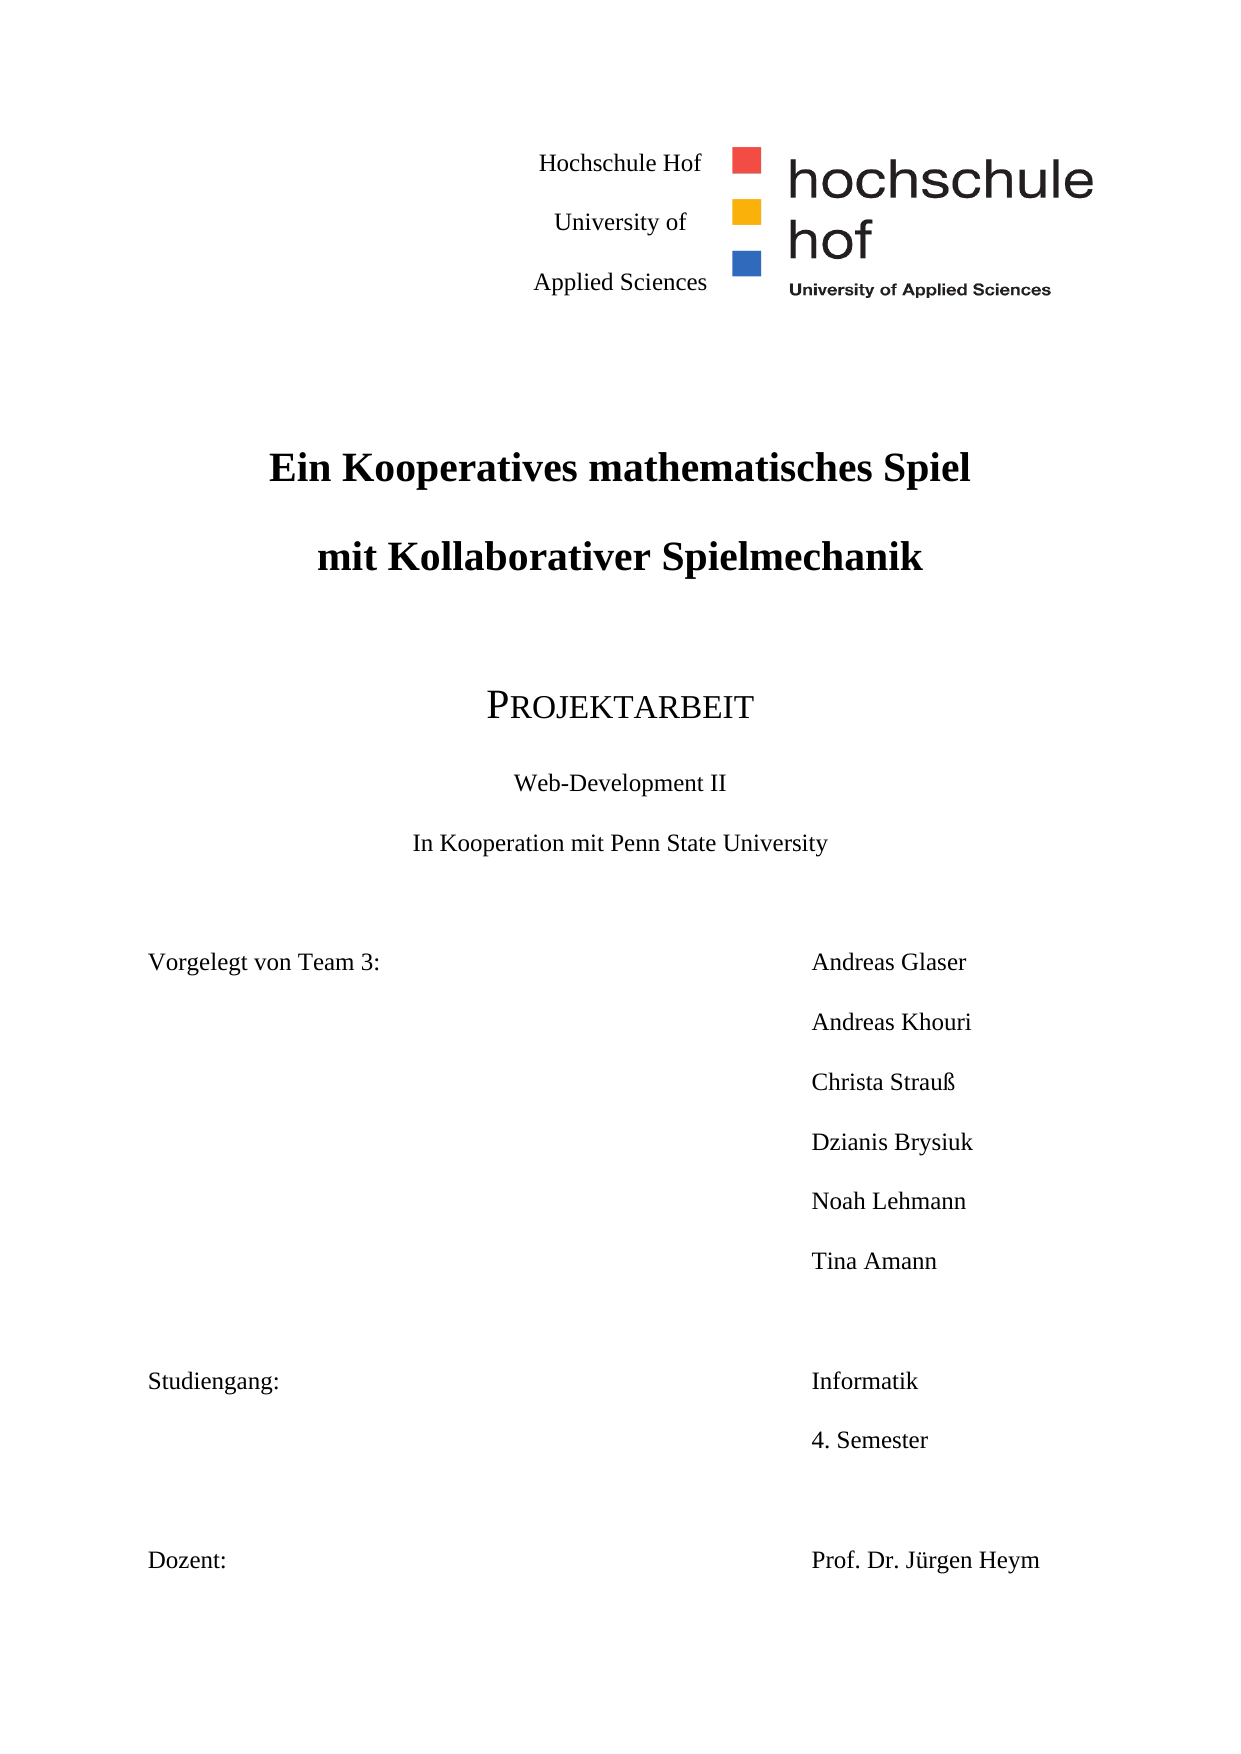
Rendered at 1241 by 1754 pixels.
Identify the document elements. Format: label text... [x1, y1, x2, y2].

text Projektarbeit [148, 679, 1092, 727]
text Dozent: Prof. Dr. Jürgen Heym [148, 1545, 1092, 1574]
text Hochschule Hof [148, 148, 1092, 176]
text Andreas Khouri [148, 1007, 1092, 1036]
text Vorgelegt von Team 3: Andreas Glaser [148, 947, 1092, 976]
text Noah Lehmann [148, 1186, 1092, 1215]
text In Kooperation mit Penn State University [148, 828, 1092, 856]
text Ein Kooperatives mathematisches Spiel [148, 442, 1092, 490]
text mit Kollaborativer Spielmechanik [148, 531, 1092, 579]
text Web-Development II [148, 768, 1092, 797]
text University of [148, 207, 1092, 236]
text Studiengang: Informatik [148, 1366, 1092, 1394]
text Dzianis Brysiuk [148, 1127, 1092, 1155]
text Applied Sciences [148, 267, 1092, 296]
text 4. Semester [148, 1426, 1092, 1454]
text Tina Amann [148, 1246, 1092, 1275]
text Christa Strauß [148, 1067, 1092, 1096]
